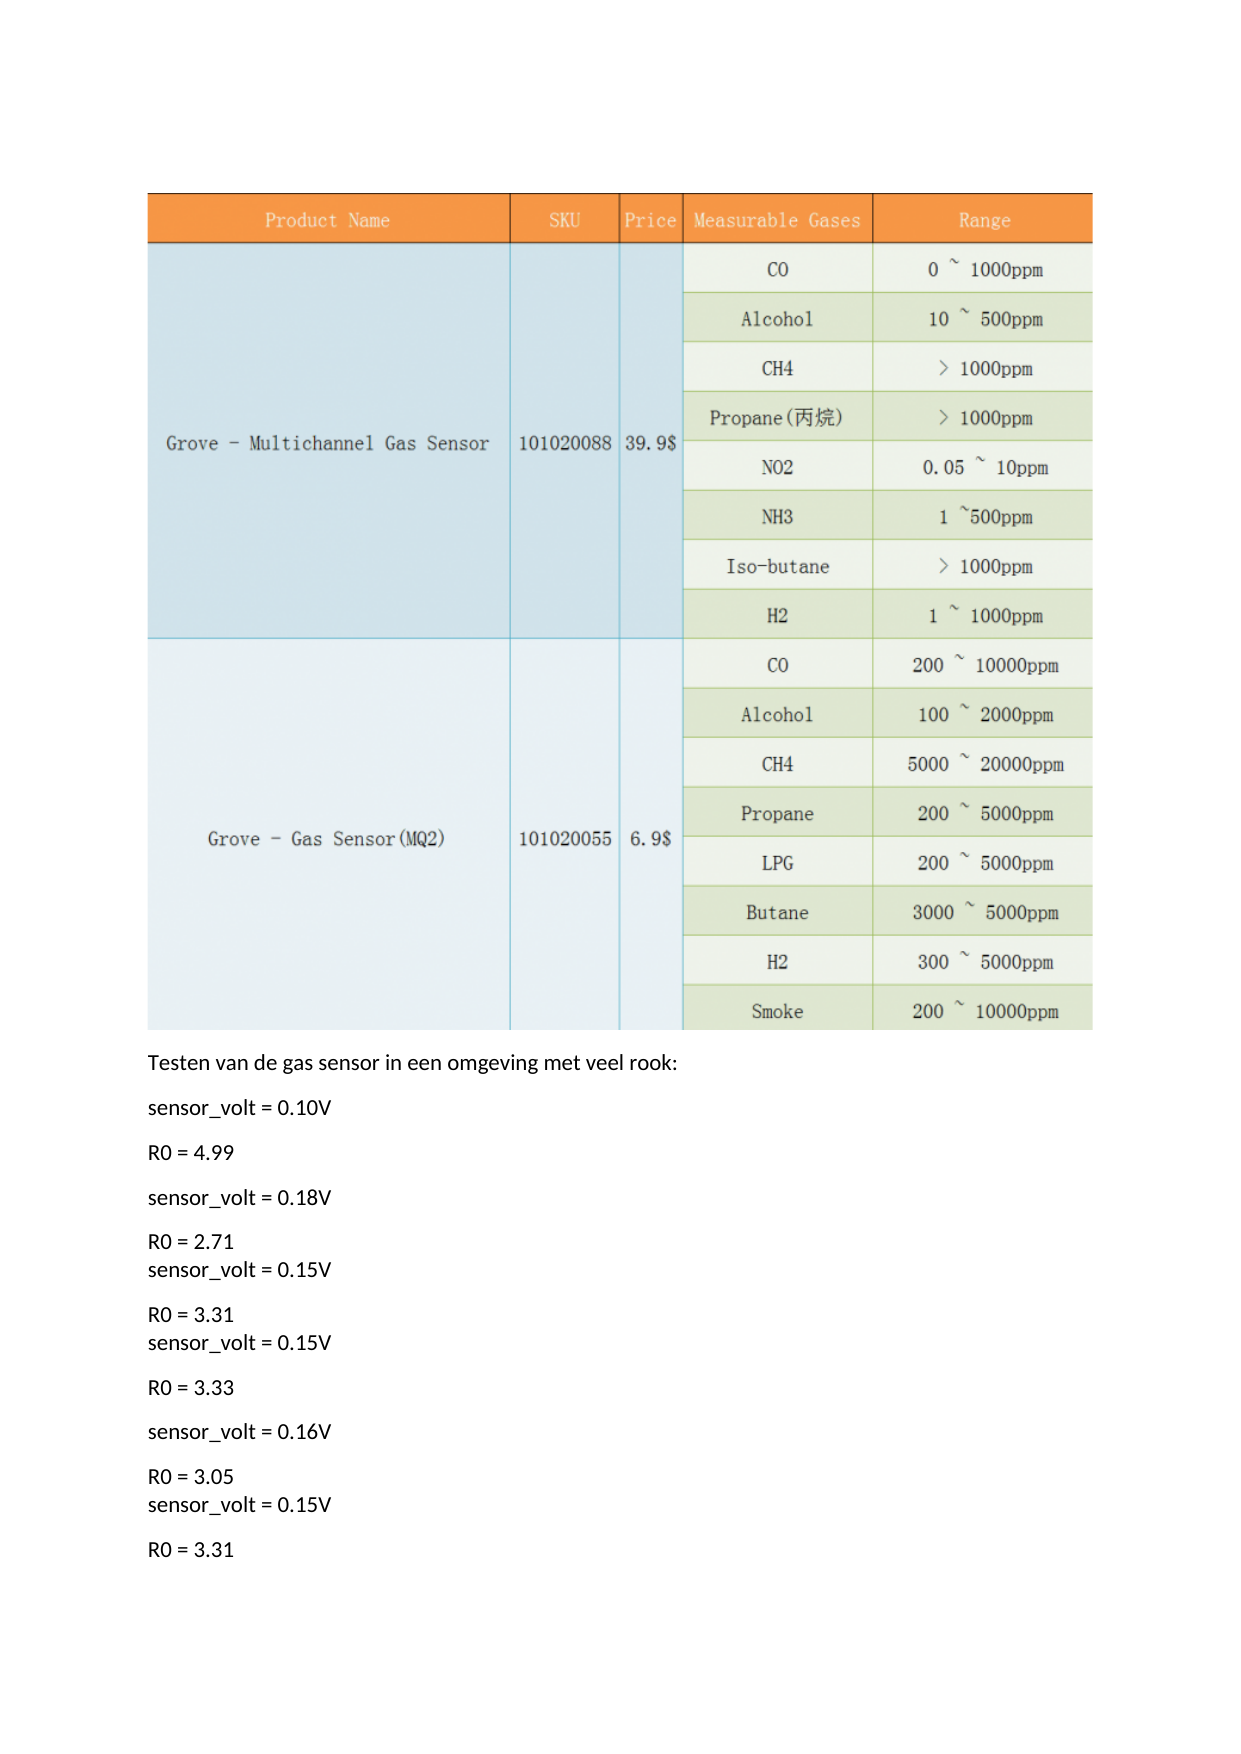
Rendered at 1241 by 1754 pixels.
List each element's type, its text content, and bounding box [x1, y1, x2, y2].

text R0 = 3.05 sensor_volt = 0.15V [148, 1462, 1093, 1518]
text sensor_volt = 0.18V [148, 1183, 1093, 1211]
text R0 = 4.99 [148, 1138, 1093, 1166]
text Testen van de gas sensor in een omgeving met veel rook: [148, 1048, 1093, 1076]
text R0 = 3.33 [148, 1373, 1093, 1401]
text R0 = 2.71 sensor_volt = 0.15V [148, 1227, 1093, 1283]
text sensor_volt = 0.10V [148, 1093, 1093, 1121]
text R0 = 3.31 [148, 1535, 1093, 1591]
text R0 = 3.31 sensor_volt = 0.15V [148, 1300, 1093, 1356]
text sensor_volt = 0.16V [148, 1417, 1093, 1446]
